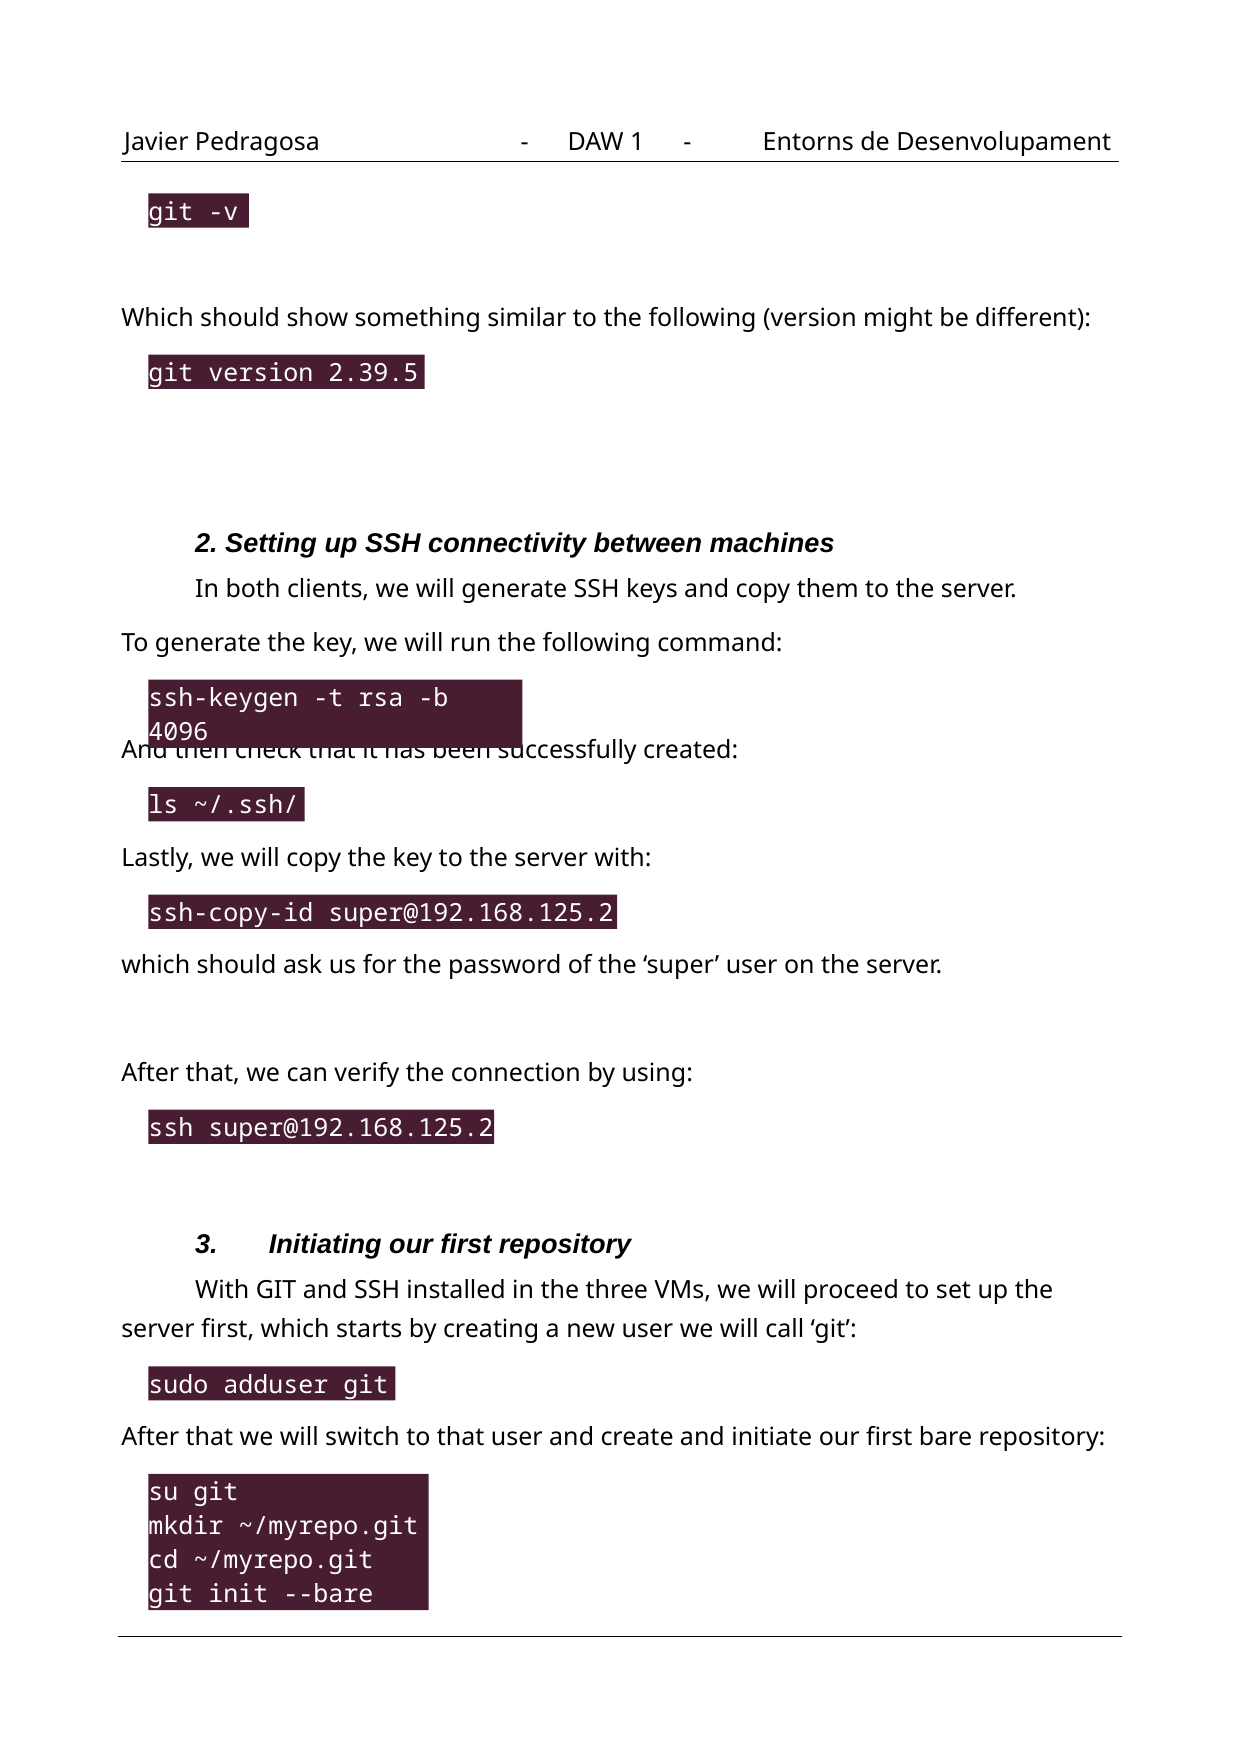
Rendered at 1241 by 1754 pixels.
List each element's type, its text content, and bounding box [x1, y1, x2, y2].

text After that we will switch to that user and create and initiate our first bare repository: [121, 1419, 1119, 1453]
text Lastly, we will copy the key to the server with: [121, 839, 1119, 873]
subtitle 2. Setting up SSH connectivity between machines [121, 527, 1119, 558]
text After that, we can verify the connection by using: [121, 1054, 1119, 1088]
text With GIT and SSH installed in the three VMs, we will proceed to set up the server first, which starts by creating a new user we will call ‘git’: [121, 1272, 1119, 1345]
text which should ask us for the password of the ‘super’ user on the server. [121, 947, 1119, 981]
text And then check that it has been successfully created: [121, 732, 1119, 766]
text Which should show something similar to the following (version might be different): [121, 299, 1119, 333]
text In both clients, we will generate SSH keys and copy them to the server. [121, 571, 1119, 605]
text To generate the key, we will run the following command: [121, 624, 1119, 658]
subtitle 3. Initiating our first repository [121, 1228, 1119, 1259]
